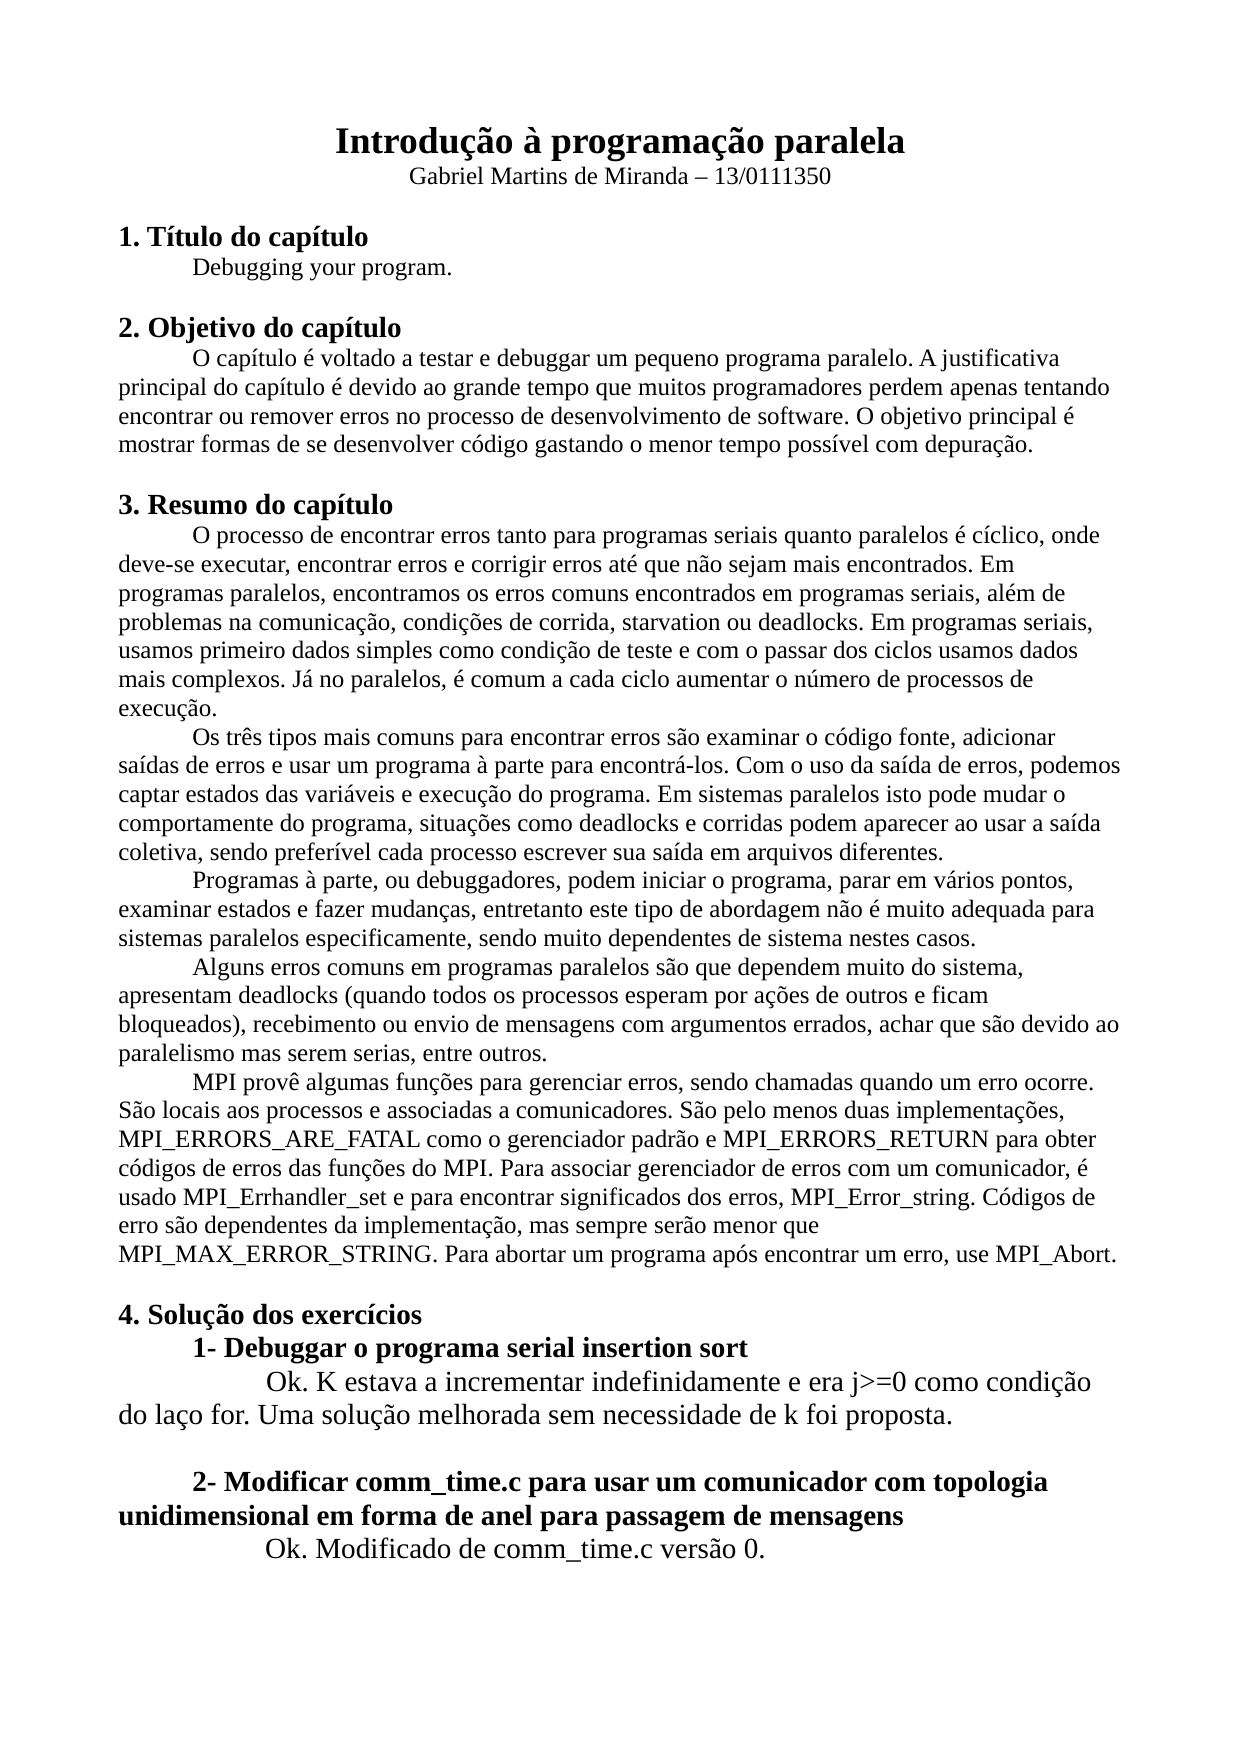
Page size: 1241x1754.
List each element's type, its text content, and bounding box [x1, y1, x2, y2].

text 1- Debuggar o programa serial insertion sort [118, 1330, 1122, 1364]
text Introdução à programação paralela [118, 118, 1122, 161]
text O processo de encontrar erros tanto para programas seriais quanto paralelos é cíclico, onde deve-se executar, encontrar erros e corrigir erros até que não sejam mais encontrados. Em programas paralelos, encontramos os erros comuns encontrados em programas seriais, além de problemas na comunicação, condições de corrida, starvation ou deadlocks. Em programas seriais, usamos primeiro dados simples como condição de teste e com o passar dos ciclos usamos dados mais complexos. Já no paralelos, é comum a cada ciclo aumentar o número de processos de execução. [118, 521, 1122, 722]
text 1. Título do capítulo [118, 219, 1122, 252]
text O capítulo é voltado a testar e debuggar um pequeno programa paralelo. A justificativa principal do capítulo é devido ao grande tempo que muitos programadores perdem apenas tentando encontrar ou remover erros no processo de desenvolvimento de software. O objetivo principal é mostrar formas de se desenvolver código gastando o menor tempo possível com depuração. [118, 343, 1122, 458]
text Gabriel Martins de Miranda – 13/0111350 [118, 161, 1122, 190]
text 4. Solução dos exercícios [118, 1297, 1122, 1330]
text 2- Modificar comm_time.c para usar um comunicador com topologia unidimensional em forma de anel para passagem de mensagens [118, 1464, 1122, 1532]
text Ok. Modificado de comm_time.c versão 0. [118, 1532, 1122, 1565]
text Programas à parte, ou debuggadores, podem iniciar o programa, parar em vários pontos, examinar estados e fazer mudanças, entretanto este tipo de abordagem não é muito adequada para sistemas paralelos especificamente, sendo muito dependentes de sistema nestes casos. [118, 866, 1122, 952]
text Os três tipos mais comuns para encontrar erros são examinar o código fonte, adicionar saídas de erros e usar um programa à parte para encontrá-los. Com o uso da saída de erros, podemos captar estados das variáveis e execução do programa. Em sistemas paralelos isto pode mudar o comportamente do programa, situações como deadlocks e corridas podem aparecer ao usar a saída coletiva, sendo preferível cada processo escrever sua saída em arquivos diferentes. [118, 722, 1122, 866]
text 3. Resumo do capítulo [118, 487, 1122, 521]
text Debugging your program. [118, 252, 1122, 281]
text 2. Objetivo do capítulo [118, 310, 1122, 343]
text Alguns erros comuns em programas paralelos são que dependem muito do sistema, apresentam deadlocks (quando todos os processos esperam por ações de outros e ficam bloqueados), recebimento ou envio de mensagens com argumentos errados, achar que são devido ao paralelismo mas serem serias, entre outros. [118, 952, 1122, 1067]
text Ok. K estava a incrementar indefinidamente e era j>=0 como condição do laço for. Uma solução melhorada sem necessidade de k foi proposta. [118, 1364, 1122, 1431]
text MPI provê algumas funções para gerenciar erros, sendo chamadas quando um erro ocorre. São locais aos processos e associadas a comunicadores. São pelo menos duas implementações, MPI_ERRORS_ARE_FATAL como o gerenciador padrão e MPI_ERRORS_RETURN para obter códigos de erros das funções do MPI. Para associar gerenciador de erros com um comunicador, é usado MPI_Errhandler_set e para encontrar significados dos erros, MPI_Error_string. Códigos de erro são dependentes da implementação, mas sempre serão menor que MPI_MAX_ERROR_STRING. Para abortar um programa após encontrar um erro, use MPI_Abort. [118, 1067, 1122, 1268]
